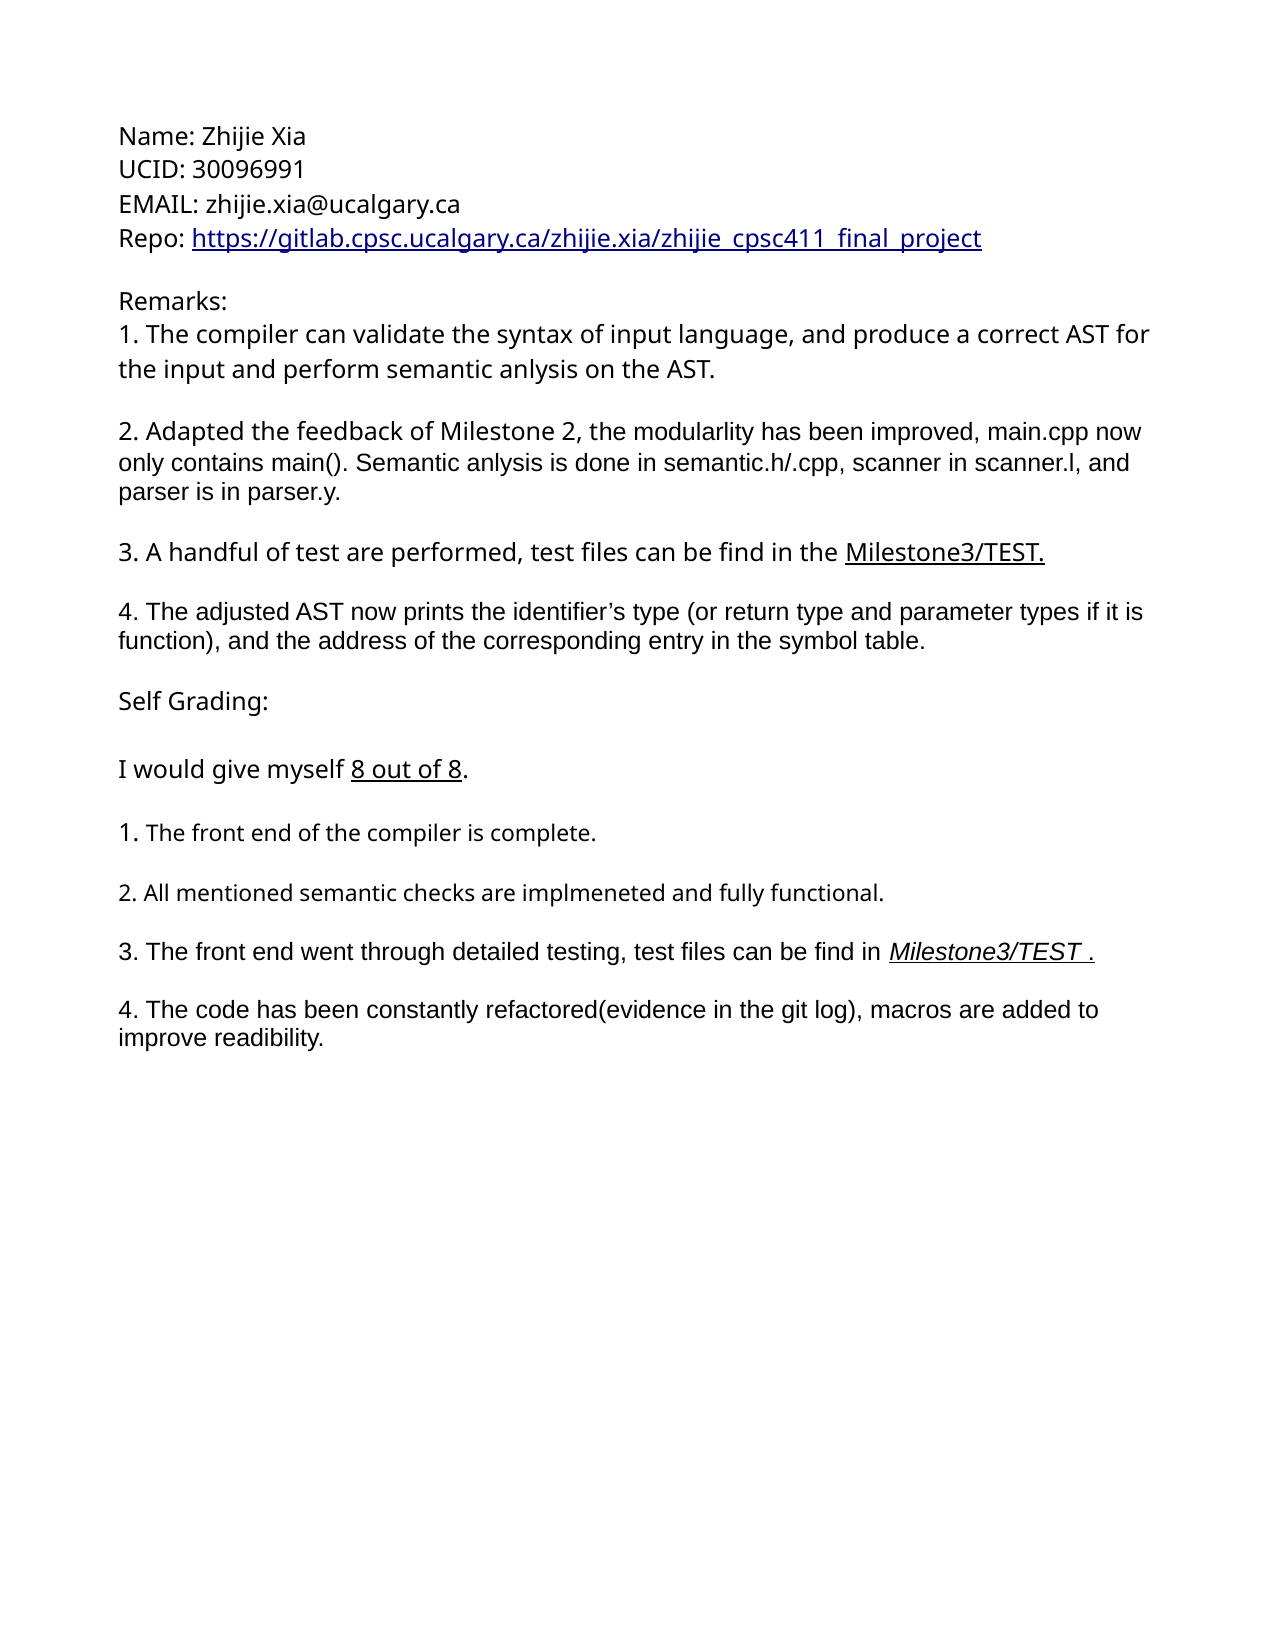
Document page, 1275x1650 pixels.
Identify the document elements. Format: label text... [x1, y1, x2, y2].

text ­ I would give myself 8 out of 8. [118, 717, 1157, 786]
text 4. The code has been constantly refactored(evidence in the git log), macros are added to improve readibility. [118, 995, 1157, 1052]
text 2. Adapted the feedback of Milestone 2, the modularlity has been improved, main.cpp now only contains main(). Semantic anlysis is done in semantic.h/.cpp, scanner in scanner.l, and parser is in parser.y. [118, 414, 1157, 506]
text Self Grading: [118, 655, 1157, 717]
text 1. The front end of the compiler is complete. [118, 814, 1157, 848]
text 4. The adjusted AST now prints the identifier’s type (or return type and parameter types if it is function), and the address of the corresponding entry in the symbol table. [118, 568, 1157, 655]
text 3. A handful of test are performed, test files can be find in the Milestone3/TEST. [118, 534, 1157, 568]
text Remarks: [118, 254, 1157, 317]
text Name: Zhijie Xia UCID: 30096991 EMAIL: zhijie.xia@ucalgary.ca Repo: https://gitlab.cpsc.ucalgary.ca/zhijie.xia/zhijie_cpsc411_final_project [118, 118, 1157, 254]
text 1. The compiler can validate the syntax of input language, and produce a correct AST for the input and perform semantic anlysis on the AST. [118, 317, 1157, 385]
text 3. The front end went through detailed testing, test files can be find in Milestone3/TEST . [118, 937, 1157, 966]
text 2. All mentioned semantic checks are implmeneted and fully functional. [118, 877, 1157, 908]
